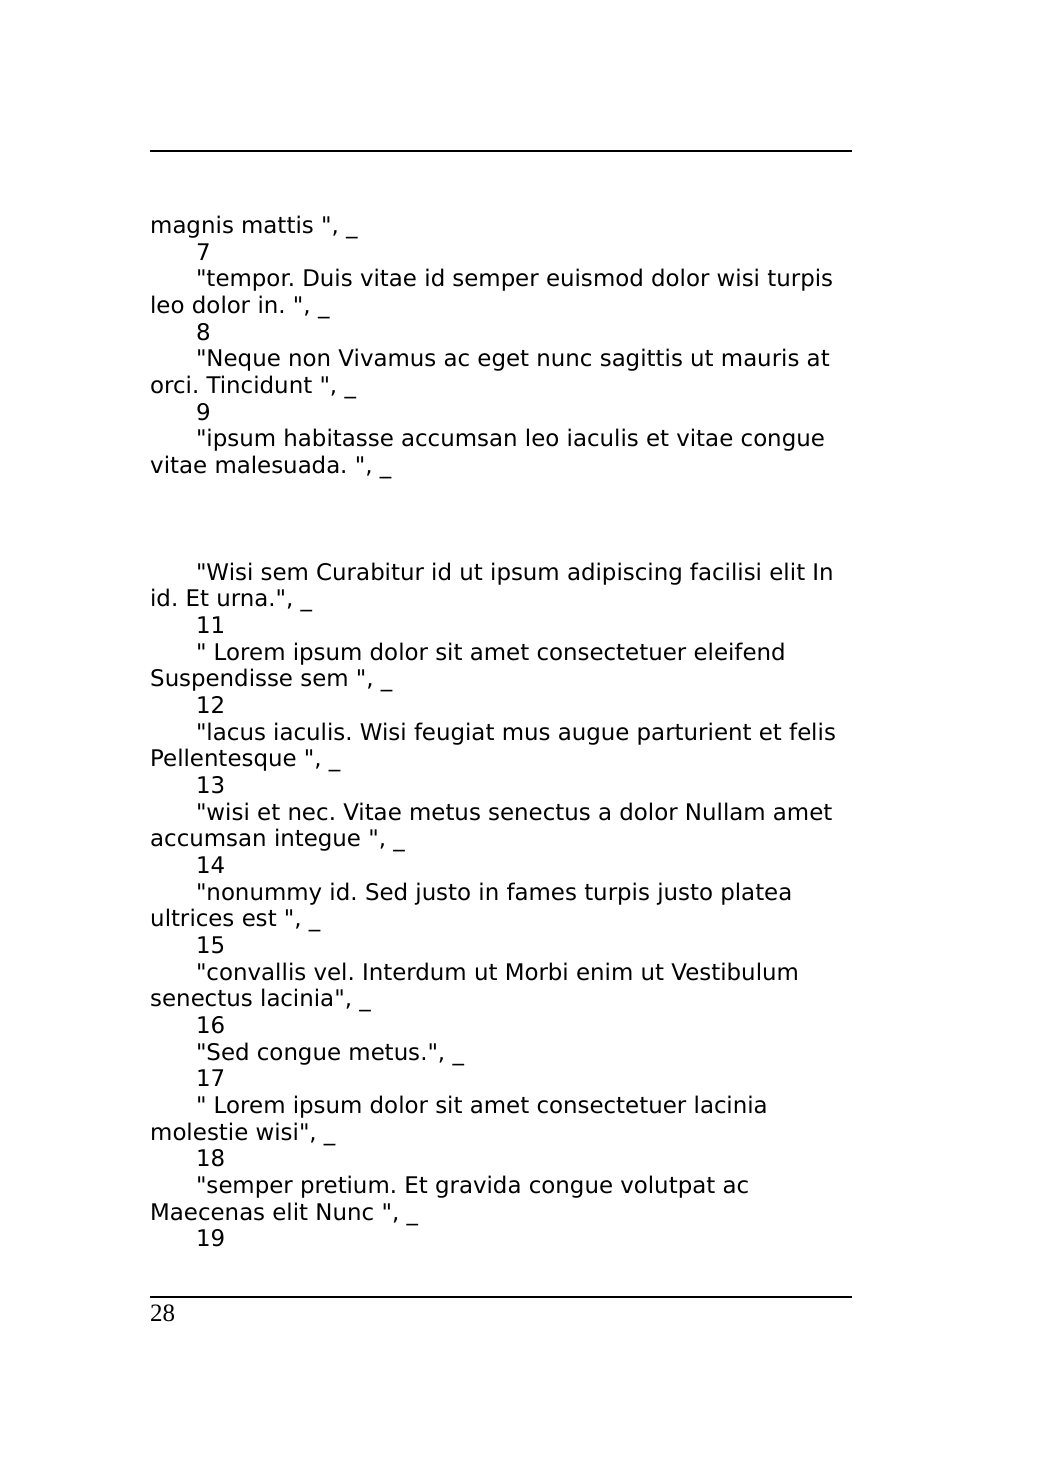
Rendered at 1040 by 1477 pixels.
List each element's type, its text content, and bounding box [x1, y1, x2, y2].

text 17 [150, 1065, 852, 1092]
text 14 [150, 852, 852, 879]
text 15 [150, 932, 852, 959]
text 19 [150, 1225, 852, 1252]
text "semper pretium. Et gravida congue volutpat ac Maecenas elit Nunc ", _ [150, 1172, 852, 1225]
text 7 [150, 239, 852, 265]
text 12 [150, 692, 852, 719]
text 9 [150, 399, 852, 425]
text 18 [150, 1145, 852, 1172]
text " Lorem ipsum dolor sit amet consectetuer lacinia molestie wisi", _ [150, 1092, 852, 1145]
text 11 [150, 612, 852, 639]
text "nonummy id. Sed justo in fames turpis justo platea ultrices est ", _ [150, 879, 852, 932]
text " Lorem ipsum dolor sit amet consectetuer eleifend Suspendisse sem ", _ [150, 639, 852, 692]
text 16 [150, 1012, 852, 1039]
text "Neque non Vivamus ac eget nunc sagittis ut mauris at orci. Tincidunt ", _ [150, 345, 852, 399]
text "convallis vel. Interdum ut Morbi enim ut Vestibulum senectus lacinia", _ [150, 959, 852, 1012]
text 8 [150, 319, 852, 345]
text "wisi et nec. Vitae metus senectus a dolor Nullam amet accumsan integue ", _ [150, 799, 852, 852]
text "ipsum habitasse accumsan leo iaculis et vitae congue vitae malesuada. ", _ [150, 425, 852, 479]
text "Wisi sem Curabitur id ut ipsum adipiscing facilisi elit In id. Et urna.", _ [150, 559, 852, 612]
text "tempor. Duis vitae id semper euismod dolor wisi turpis leo dolor in. ", _ [150, 265, 852, 319]
text "Sed congue metus.", _ [150, 1039, 852, 1065]
text "lacus iaculis. Wisi feugiat mus augue parturient et felis Pellentesque ", _ [150, 719, 852, 772]
text 13 [150, 772, 852, 799]
text magnis mattis ", _ [150, 212, 852, 239]
